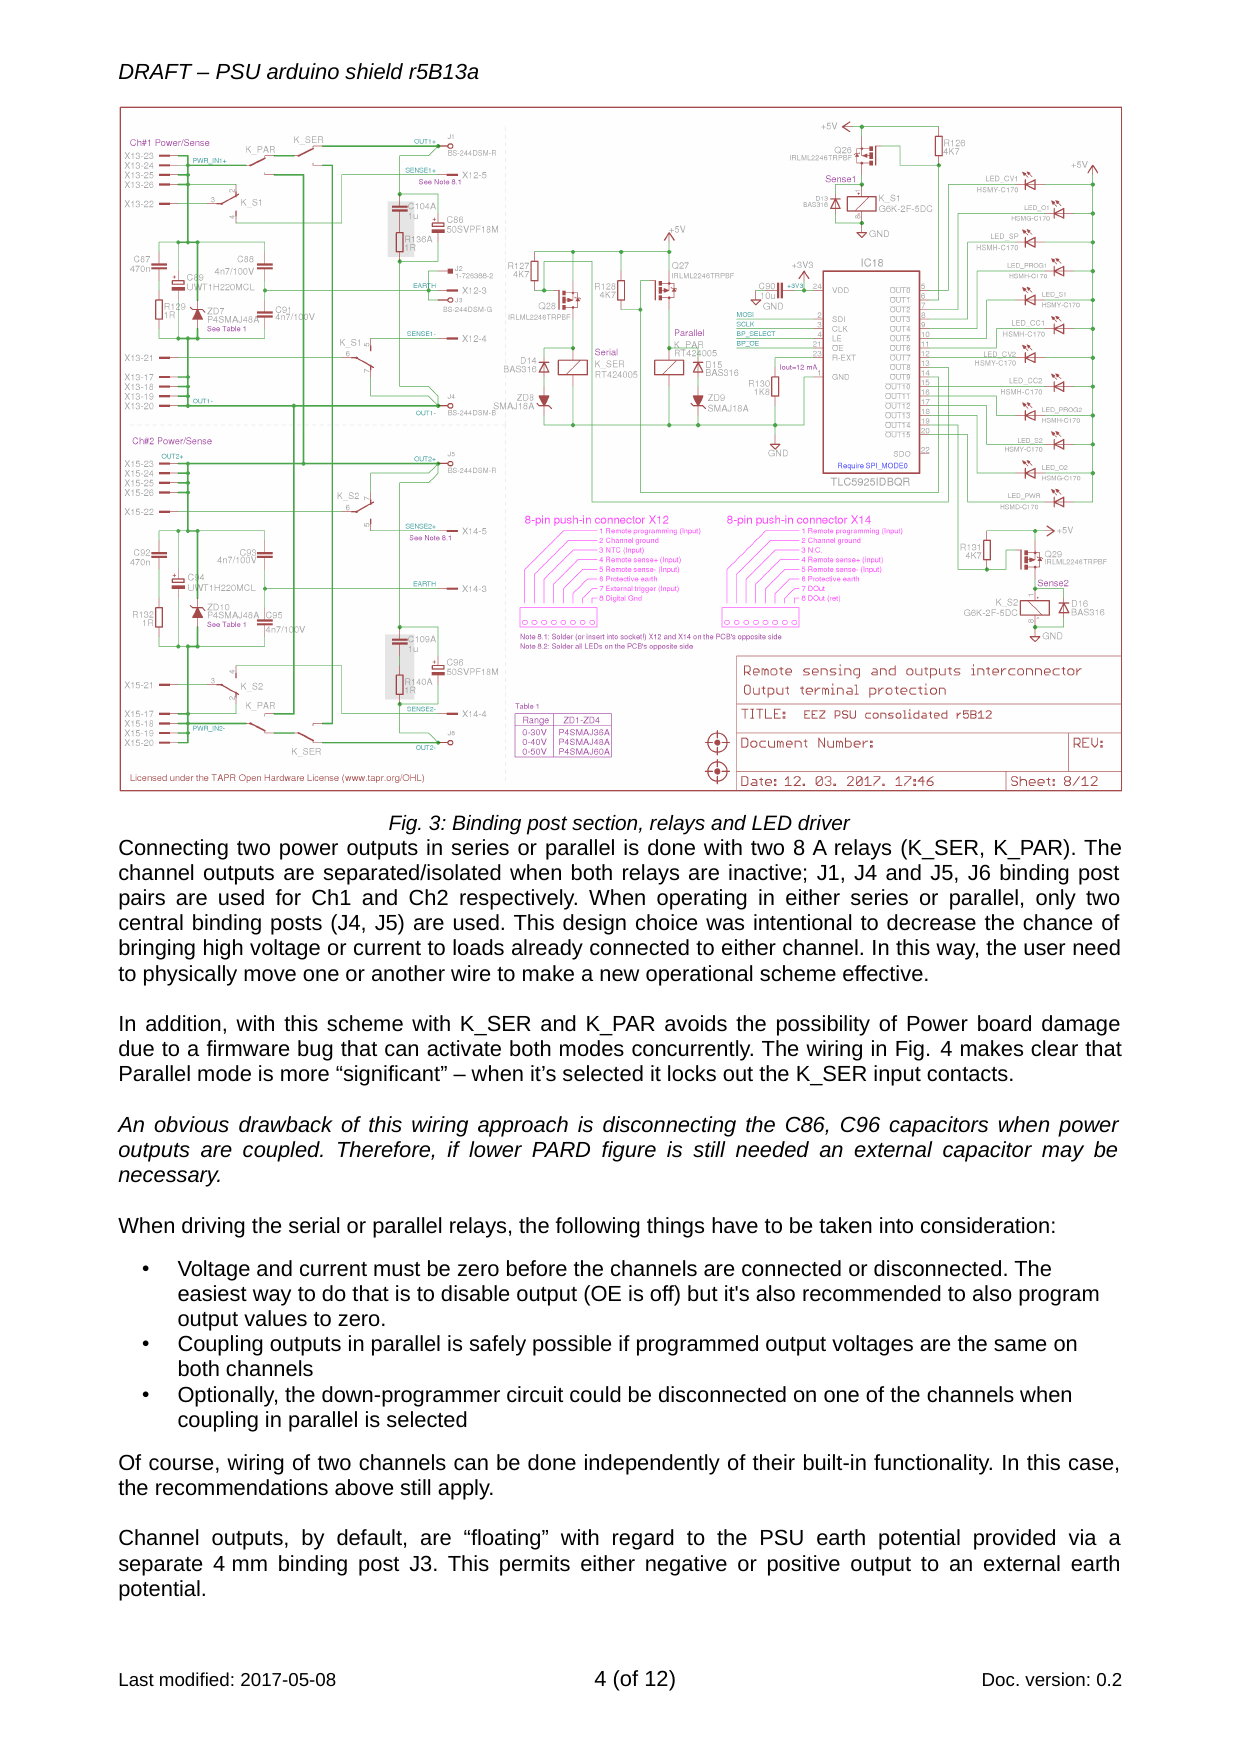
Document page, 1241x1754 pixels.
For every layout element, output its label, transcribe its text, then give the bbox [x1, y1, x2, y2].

text Connecting two power outputs in series or parallel is done with two 8 A relays (K_SER, K_PAR). The channel outputs are separated/isolated when both relays are inactive; J1, J4 and J5, J6 binding post pairs are used for Ch1 and Ch2 respectively. When operating in either series or parallel, only two central binding posts (J4, J5) are used. This design choice was intentional to decrease the chance of bringing high voltage or current to loads already connected to either channel. In this way, the user need to physically move one or another wire to make a new operational scheme effective. [118, 834, 1122, 986]
text When driving the serial or parallel relays, the following things have to be taken into consideration: [118, 1213, 1122, 1238]
text Channel outputs, by default, are “floating” with regard to the PSU earth potential provided via a separate 4 mm binding post J3. This permits either negative or positive output to an external earth potential. [118, 1525, 1122, 1601]
list Optionally, the down-programmer circuit could be disconnected on one of the channels when coupling in parallel is selected [142, 1382, 1110, 1432]
text In addition, with this scheme with K_SER and K_PAR avoids the possibility of Power board damage due to a firmware bug that can activate both modes concurrently. The wiring in Fig. 4 makes clear that Parallel mode is more “significant” – when it’s selected it locks out the K_SER input contacts. [118, 1011, 1122, 1087]
text Of course, wiring of two channels can be done independently of their built-in functionality. In this case, the recommendations above still apply. [118, 1450, 1122, 1500]
list Voltage and current must be zero before the channels are connected or disconnected. The easiest way to do that is to disable output (OE is off) but it's also recommended to also program output values to zero. [142, 1256, 1110, 1331]
text An obvious drawback of this wiring approach is disconnecting the C86, C96 capacitors when power outputs are coupled. Therefore, if lower PARD figure is still needed an external capacitor may be necessary. [118, 1112, 1122, 1187]
text Fig. 3: Binding post section, relays and LED driver [118, 793, 1122, 834]
picture [118, 106, 1123, 793]
list Coupling outputs in parallel is safely possible if programmed output voltages are the same on both channels [142, 1331, 1110, 1382]
